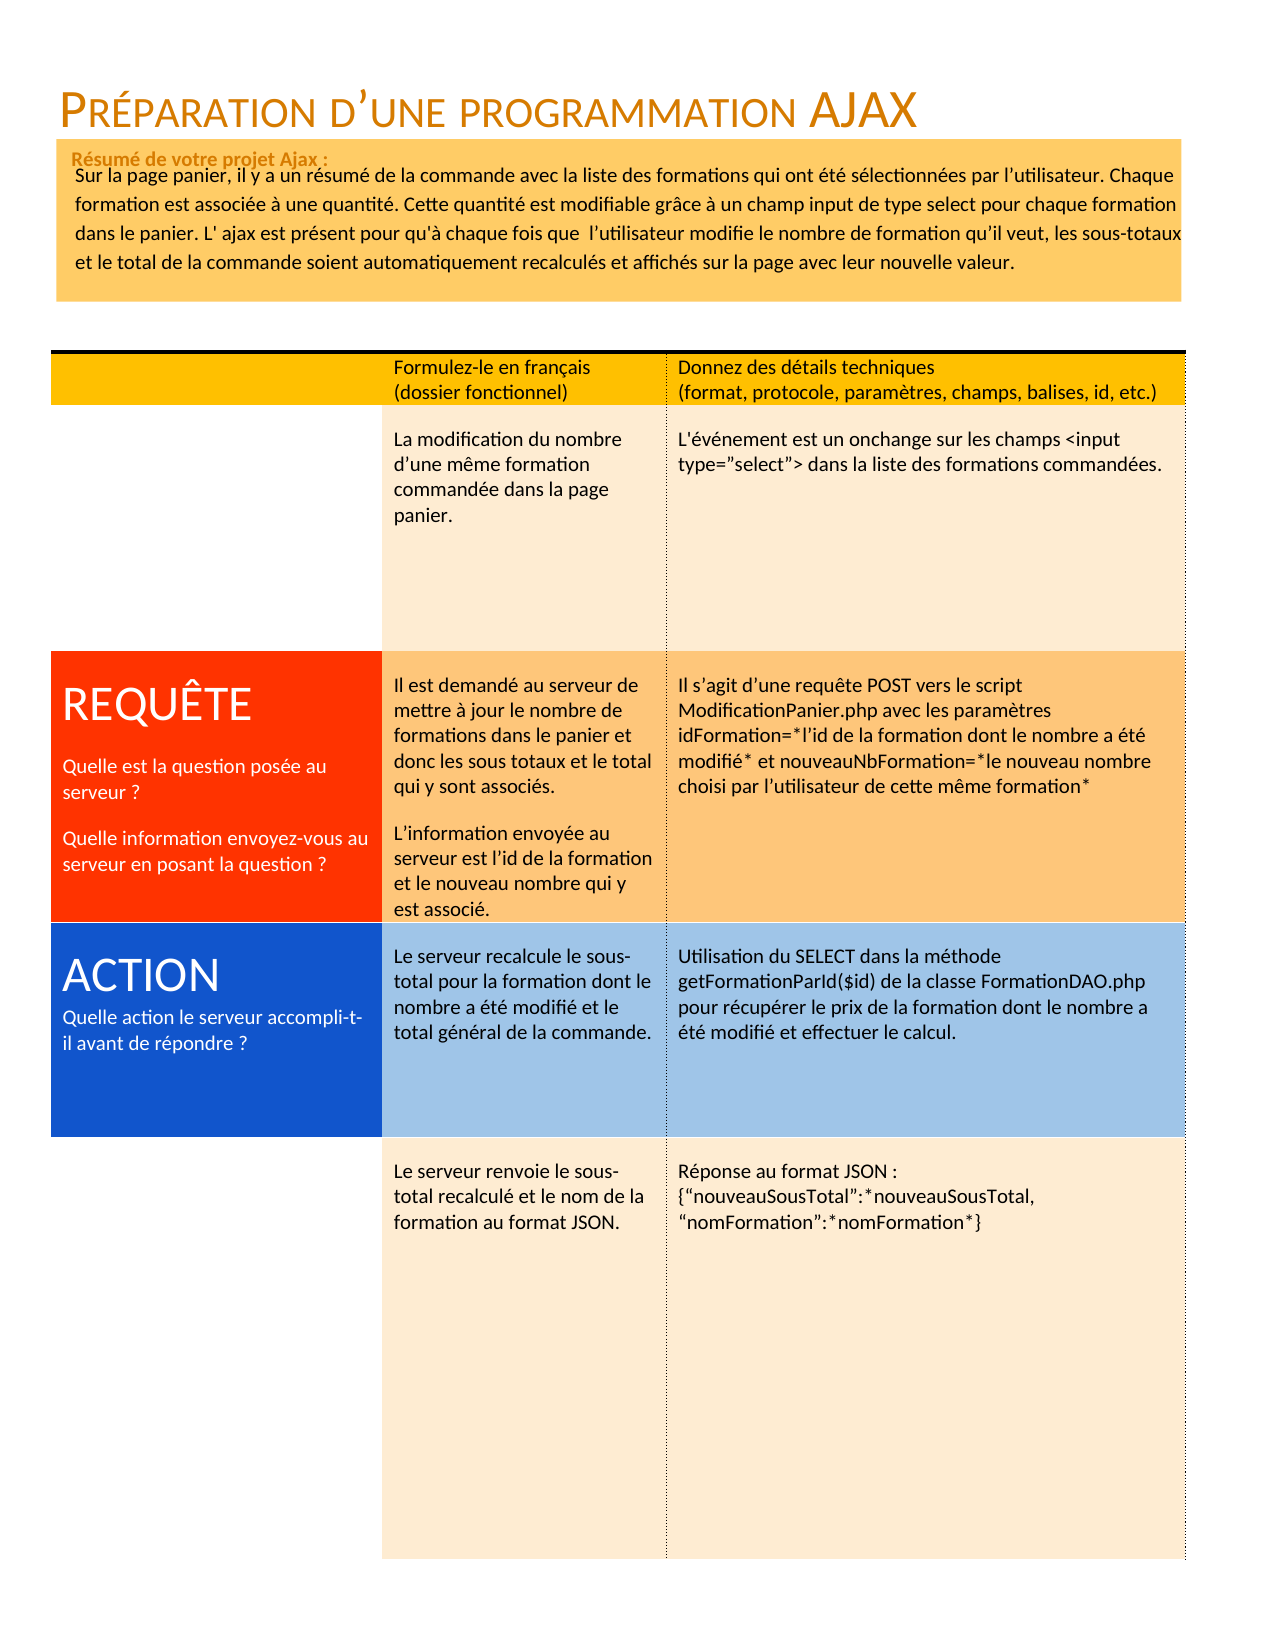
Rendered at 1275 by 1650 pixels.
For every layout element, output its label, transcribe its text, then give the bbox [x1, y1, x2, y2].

table_header Donnez des détails techniques (format, protocole, paramètres, champs, balises, id, etc.) [667, 354, 1185, 405]
title Préparation d’une programmation AJAX [59, 75, 1200, 141]
table_cell Le serveur renvoie le sous-total recalculé et le nom de la formation au format JSON. [382, 1138, 667, 1559]
table_cell Réponse au format JSON : {“nouveauSousTotal”:*nouveauSousTotal, “nomFormation”:*nomFormation*} [667, 1138, 1185, 1559]
text Sur la page panier, il y a un résumé de la commande avec la liste des formations qui ont été sélectionnées par l’utilisateur. Chaque formation est associée à une quantité. Cette quantité est modifiable grâce à un champ input de type select pour chaque formation dans le panier. L' ajax est présent pour qu'à chaque fois que l’utilisateur modifie le nombre de formation qu’il veut, les sous-totaux et le total de la commande soient automatiquement recalculés et affichés sur la page avec leur nouvelle valeur. [75, 162, 1200, 275]
table_cell ÉVÉNEMENT Quelle est l’événement qui déclenche l’Ajax ? [51, 405, 382, 651]
table_cell Le serveur recalcule le sous-total pour la formation dont le nombre a été modifié et le total général de la commande. [382, 923, 667, 1137]
table_cell L'événement est un onchange sur les champs <input type=”select”> dans la liste des formations commandées. [667, 405, 1185, 651]
table_cell ACTION Quelle action le serveur accompli-t-il avant de répondre ? [51, 923, 382, 1137]
table_header [51, 354, 382, 405]
table_cell La modification du nombre d’une même formation commandée dans la page panier. [382, 405, 667, 651]
text Résumé de votre projet Ajax : [71, 147, 1166, 172]
table_cell Utilisation du SELECT dans la méthode getFormationParId($id) de la classe FormationDAO.php pour récupérer le prix de la formation dont le nombre a été modifié et effectuer le calcul. [667, 923, 1185, 1137]
table_header Formulez-le en français (dossier fonctionnel) [382, 354, 667, 405]
table_cell Il s’agit d’une requête POST vers le script ModificationPanier.php avec les paramètres idFormation=*l’id de la formation dont le nombre a été modifié* et nouveauNbFormation=*le nouveau nombre choisi par l’utilisateur de cette même formation* [667, 651, 1185, 922]
table_cell REQUÊTE Quelle est la question posée au serveur ? Quelle information envoyez-vous au serveur en posant la question ? [51, 651, 382, 922]
table_cell Il est demandé au serveur de mettre à jour le nombre de formations dans le panier et donc les sous totaux et le total qui y sont associés. L’information envoyée au serveur est l’id de la formation et le nouveau nombre qui y est associé. [382, 651, 667, 922]
table_cell RÉPONSE Quelle information le serveur vous répond-t-il ? [51, 1138, 382, 1559]
